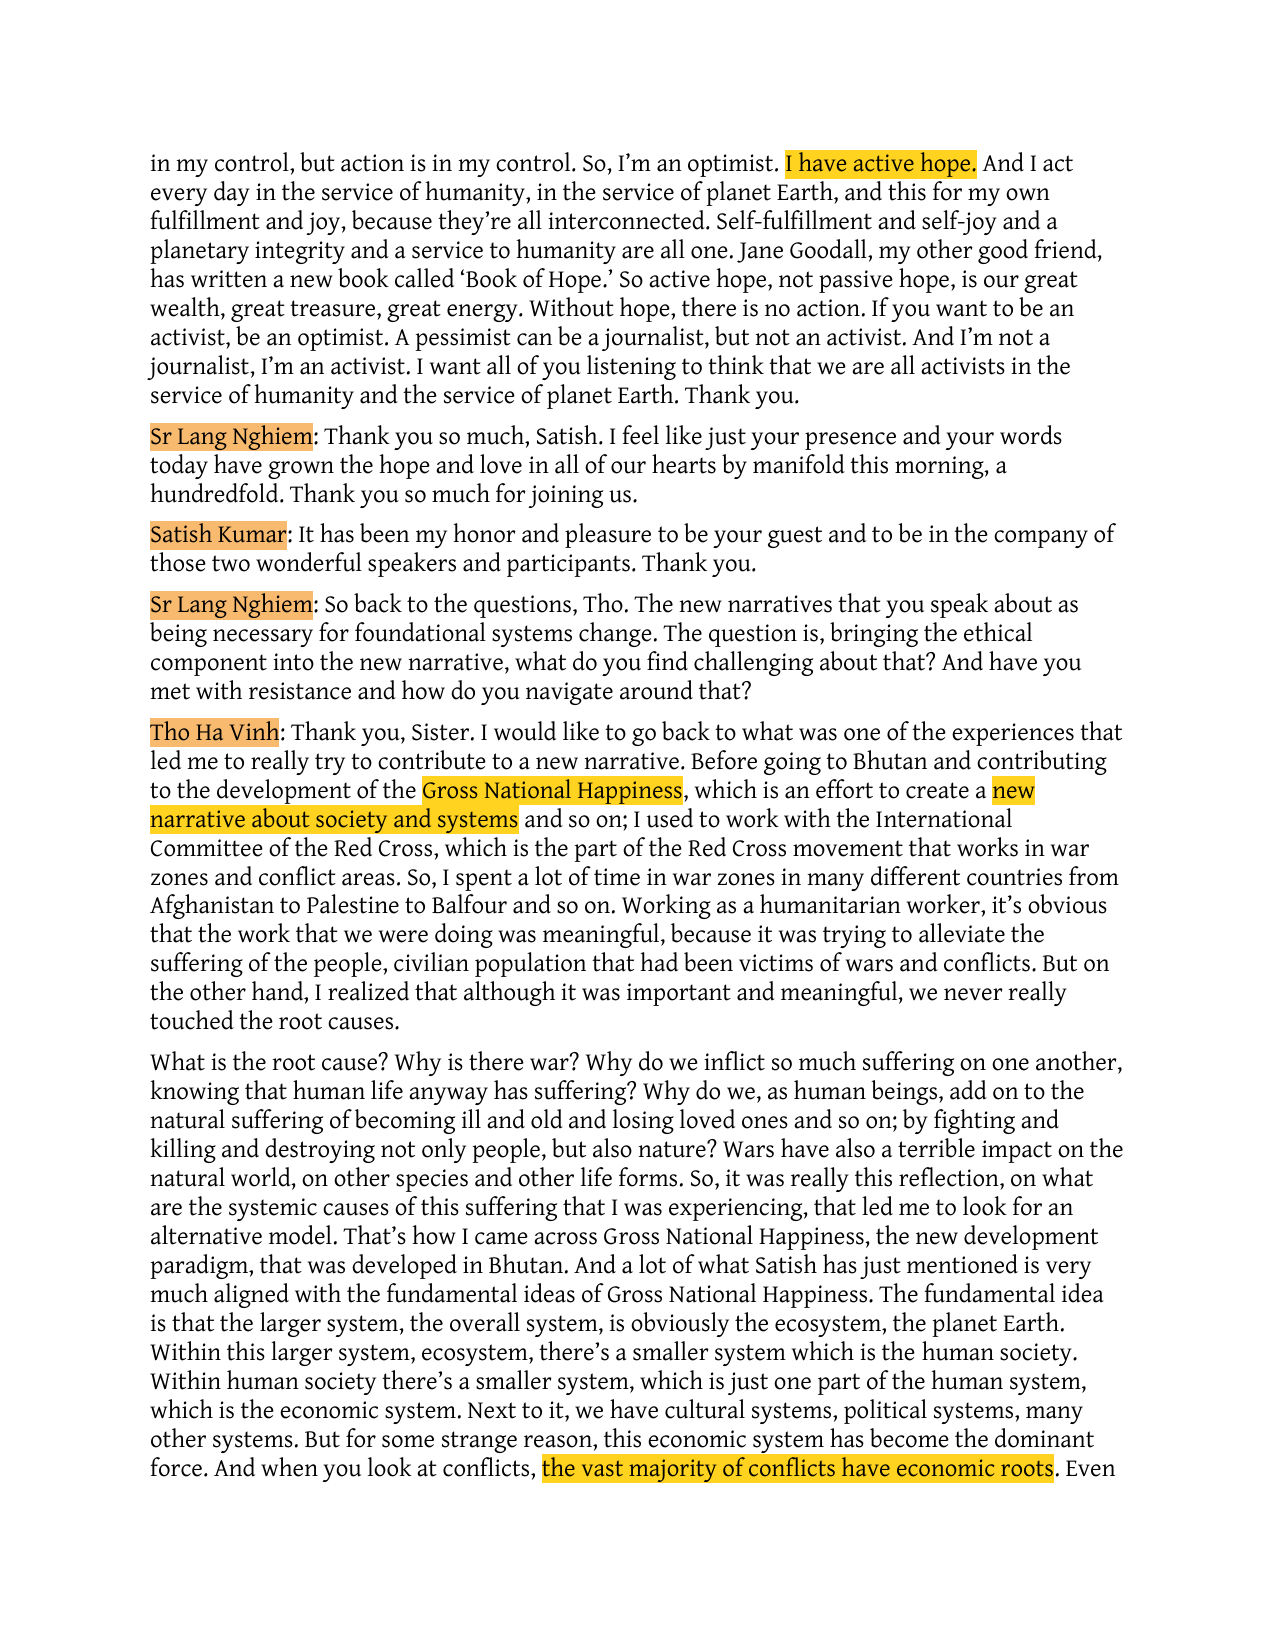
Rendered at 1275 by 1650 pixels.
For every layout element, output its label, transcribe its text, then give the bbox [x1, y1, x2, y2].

text Sr Lang Nghiem: So back to the questions, Tho. The new narratives that you speak about as being necessary for foundational systems change. The question is, bringing the ethical component into the new narrative, what do you find challenging about that? And have you met with resistance and how do you navigate around that? [150, 591, 1125, 707]
text What is the root cause? Why is there war? Why do we inflict so much suffering on one another, knowing that human life anyway has suffering? Why do we, as human beings, add on to the natural suffering of becoming ill and old and losing loved ones and so on; by fighting and killing and destroying not only people, but also nature? Wars have also a terrible impact on the natural world, on other species and other life forms. So, it was really this reflection, on what are the systemic causes of this suffering that I was experiencing, that led me to look for an alternative model. That’s how I came across Gross National Happiness, the new development paradigm, that was developed in Bhutan. And a lot of what Satish has just mentioned is very much aligned with the fundamental ideas of Gross National Happiness. The fundamental idea is that the larger system, the overall system, is obviously the ecosystem, the planet Earth. Within this larger system, ecosystem, there’s a smaller system which is the human society. Within human society there’s a smaller system, which is just one part of the human system, which is the economic system. Next to it, we have cultural systems, political systems, many other systems. But for some strange reason, this economic system has become the dominant force. And when you look at conflicts, the vast majority of conflicts have economic roots. Even [150, 1049, 1125, 1483]
text Satish Kumar: It has been my honor and pleasure to be your guest and to be in the company of those two wonderful speakers and participants. Thank you. [150, 521, 1125, 579]
text in my control, but action is in my control. So, I’m an optimist. I have active hope. And I act every day in the service of humanity, in the service of planet Earth, and this for my own fulfillment and joy, because they’re all interconnected. Self-fulfillment and self-joy and a planetary integrity and a service to humanity are all one. Jane Goodall, my other good friend, has written a new book called ‘Book of Hope.’ So active hope, not passive hope, is our great wealth, great treasure, great energy. Without hope, there is no action. If you want to be an activist, be an optimist. A pessimist can be a journalist, but not an activist. And I’m not a journalist, I’m an activist. I want all of you listening to think that we are all activists in the service of humanity and the service of planet Earth. Thank you. [150, 150, 1125, 411]
text Sr Lang Nghiem: Thank you so much, Satish. I feel like just your presence and your words today have grown the hope and love in all of our hearts by manifold this morning, a hundredfold. Thank you so much for joining us. [150, 422, 1125, 509]
text Tho Ha Vinh: Thank you, Sister. I would like to go back to what was one of the experiences that led me to really try to contribute to a new narrative. Before going to Bhutan and contributing to the development of the Gross National Happiness, which is an effort to create a new narrative about society and systems and so on; I used to work with the International Committee of the Red Cross, which is the part of the Red Cross movement that works in war zones and conflict areas. So, I spent a lot of time in war zones in many different countries from Afghanistan to Palestine to Balfour and so on. Working as a humanitarian worker, it’s obvious that the work that we were doing was meaningful, because it was trying to alleviate the suffering of the people, civilian population that had been victims of wars and conflicts. But on the other hand, I realized that although it was important and meaningful, we never really touched the root causes. [150, 718, 1125, 1037]
